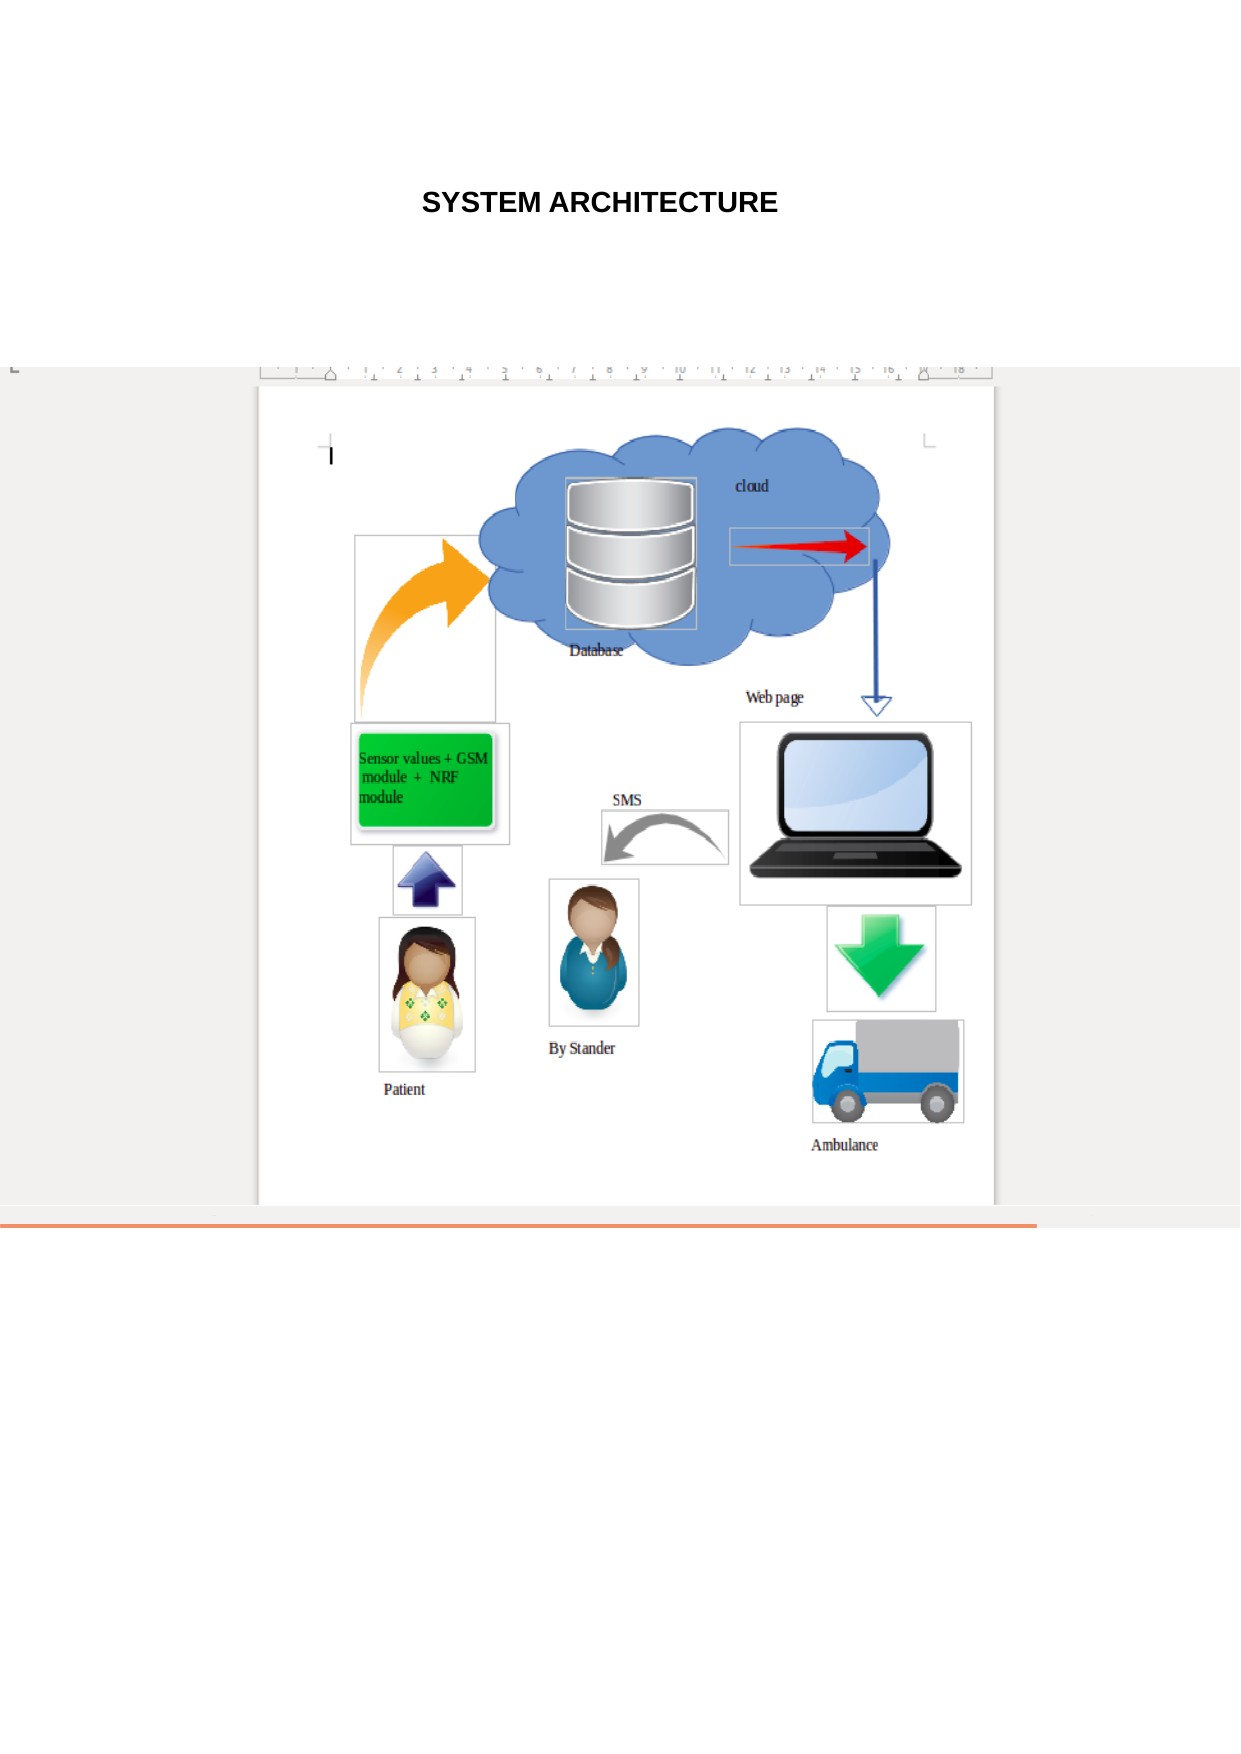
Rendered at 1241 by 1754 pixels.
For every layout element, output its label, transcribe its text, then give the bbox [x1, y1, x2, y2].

picture [0, 367, 1241, 1228]
text SYSTEM ARCHITECTURE [78, 185, 1122, 219]
